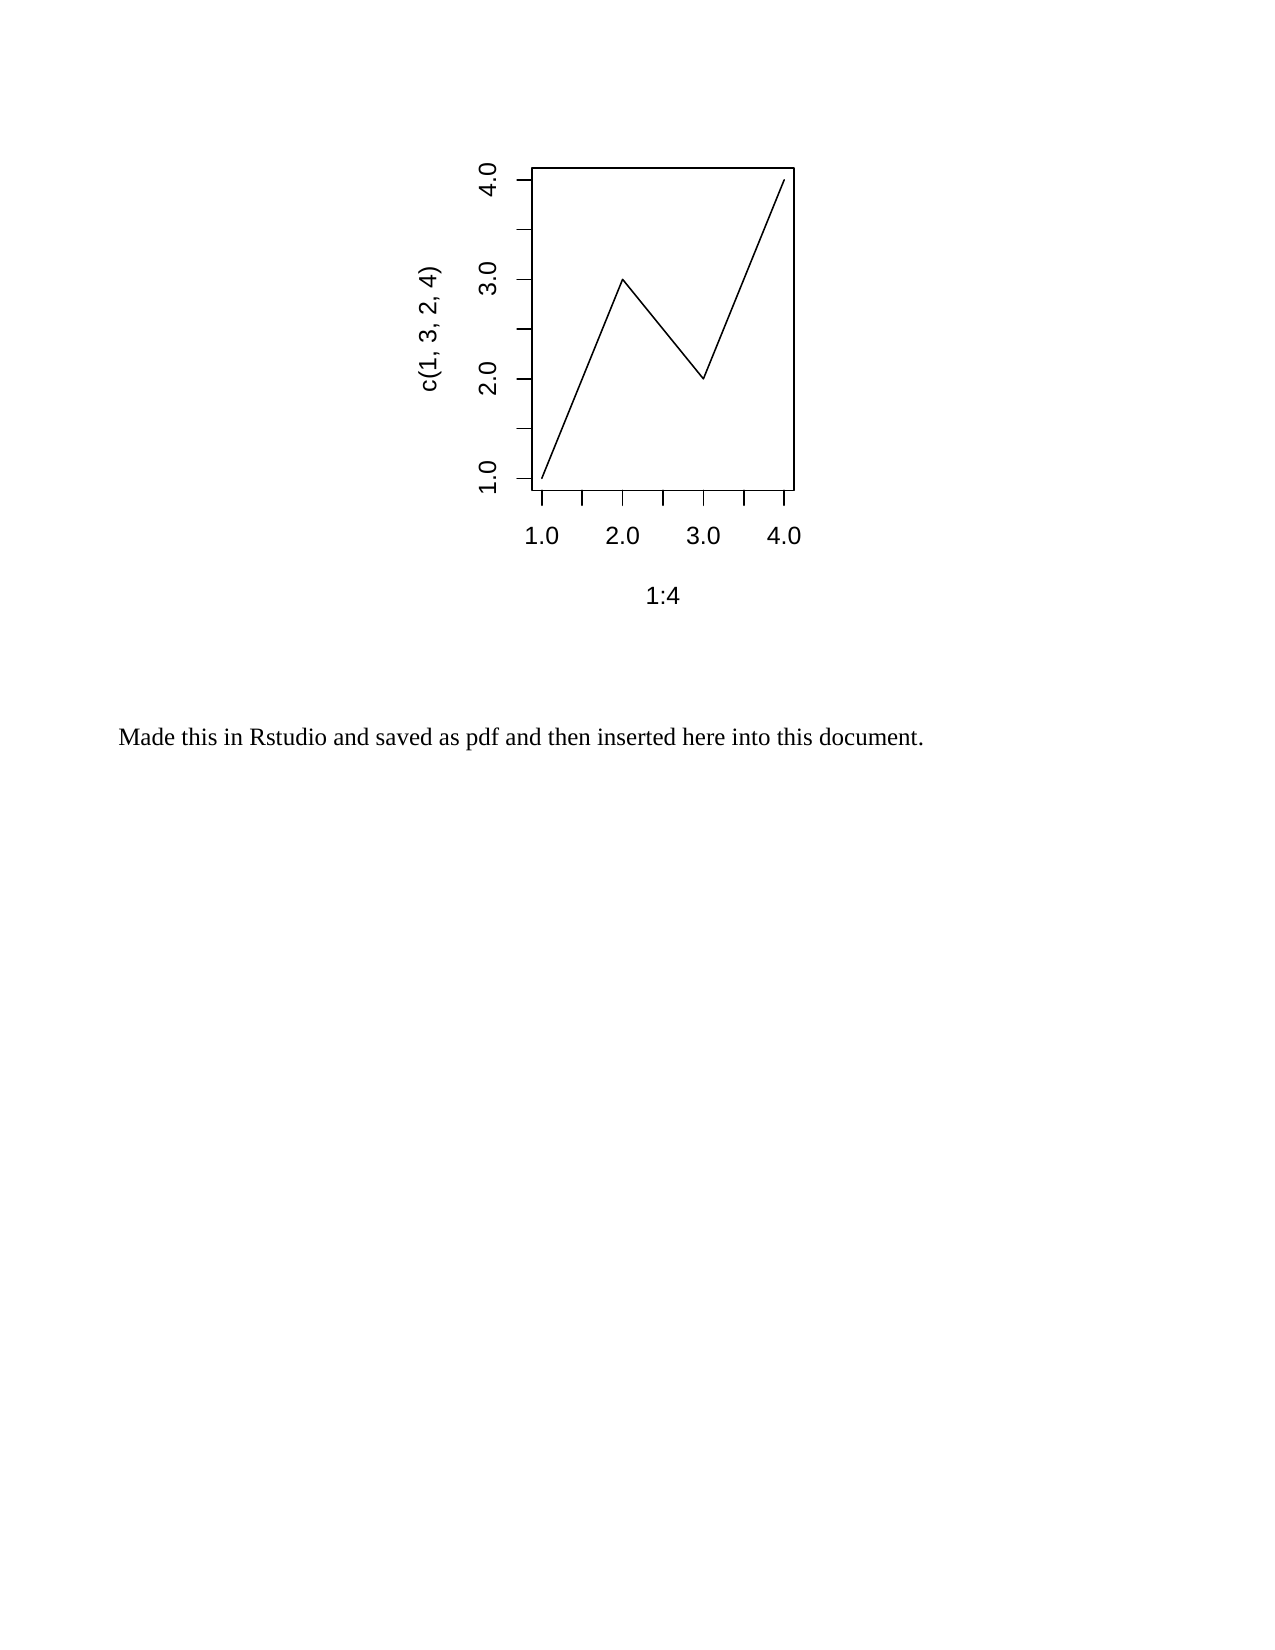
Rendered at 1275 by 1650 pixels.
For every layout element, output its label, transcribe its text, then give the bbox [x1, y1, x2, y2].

text Made this in Rstudio and saved as pdf and then inserted here into this document. [118, 722, 1157, 751]
